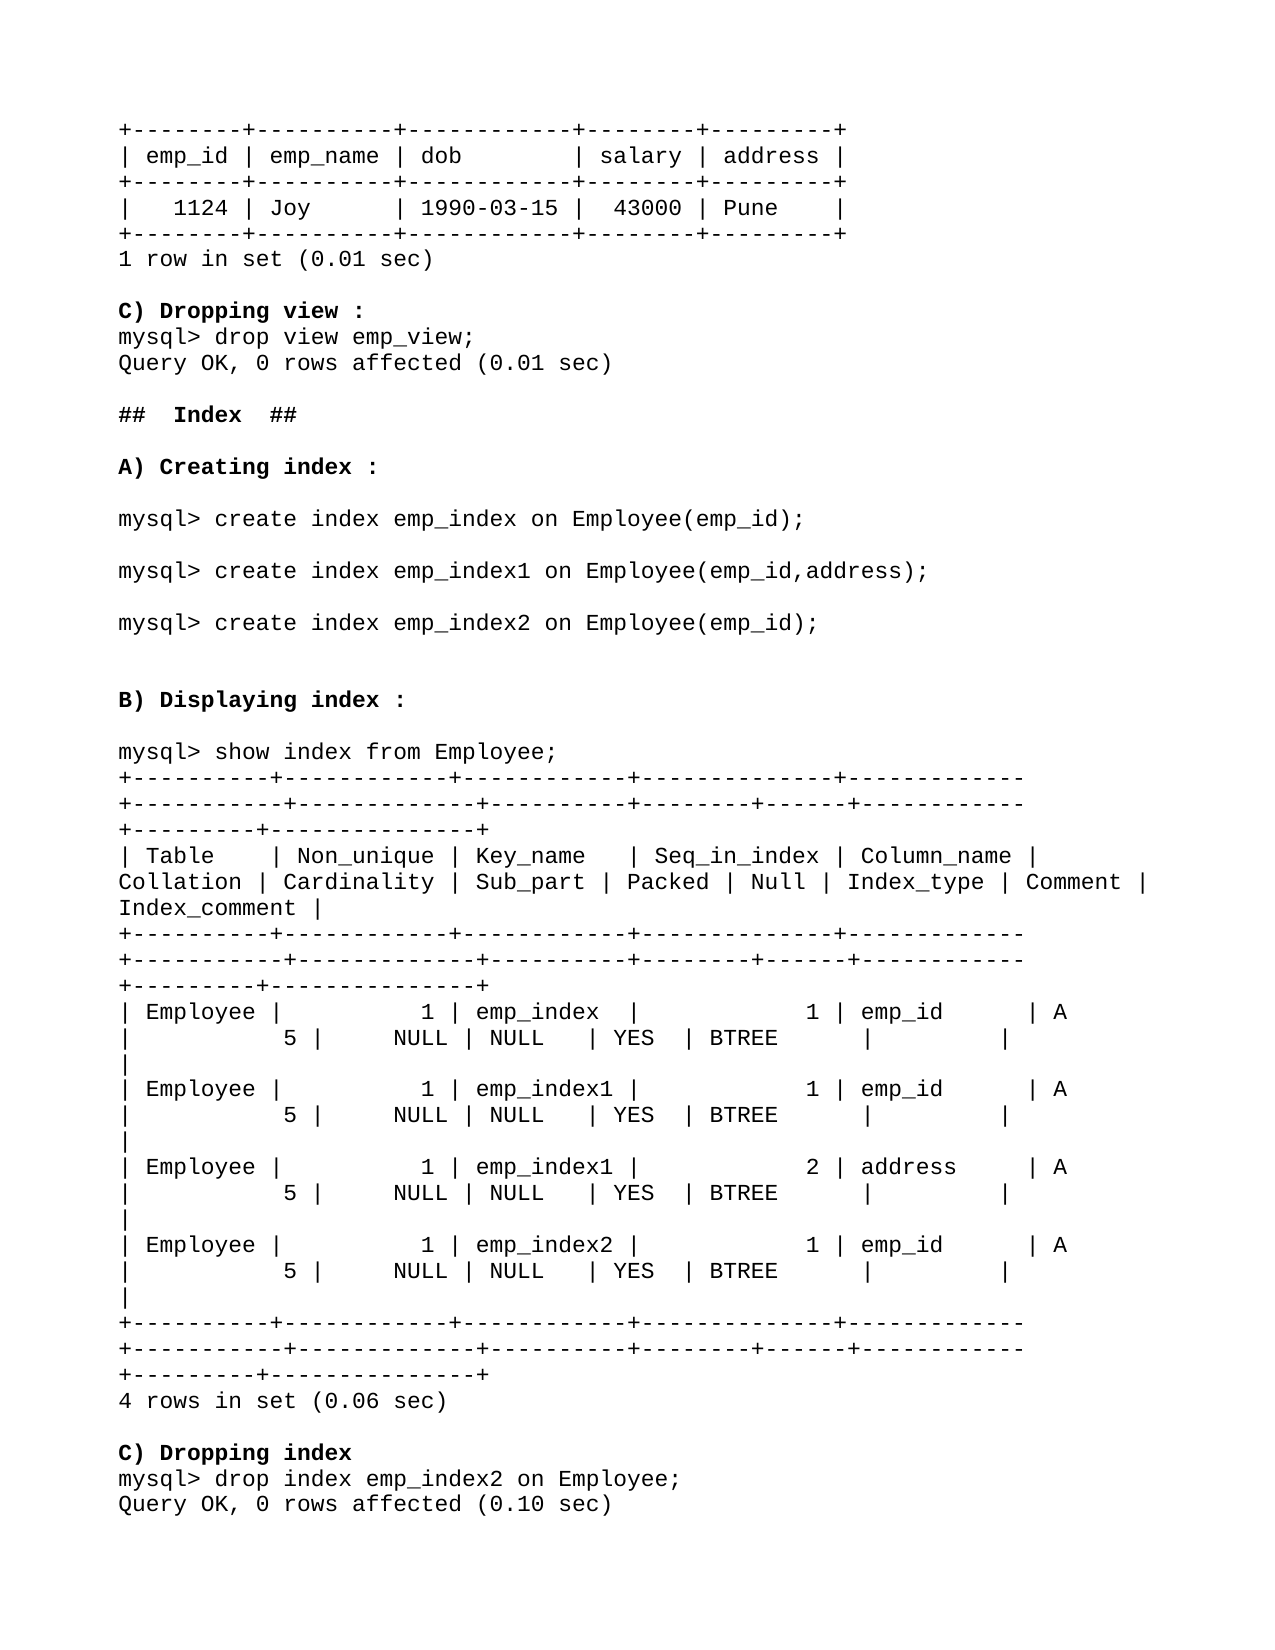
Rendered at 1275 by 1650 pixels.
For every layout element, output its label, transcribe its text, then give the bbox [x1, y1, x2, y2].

text mysql> create index emp_index1 on Employee(emp_id,address); [118, 559, 1157, 585]
text Query OK, 0 rows affected (0.01 sec) [118, 352, 1157, 377]
text | Employee | 1 | emp_index1 | 1 | emp_id | A | 5 | NULL | NULL | YES | BTREE | | | [118, 1078, 1157, 1156]
text +--------+----------+------------+--------+---------+ [118, 222, 1157, 248]
text Query OK, 0 rows affected (0.10 sec) [118, 1493, 1157, 1519]
text C) Dropping view : [118, 300, 1157, 326]
text mysql> create index emp_index on Employee(emp_id); [118, 507, 1157, 533]
text mysql> drop index emp_index2 on Employee; [118, 1467, 1157, 1493]
text 1 row in set (0.01 sec) [118, 248, 1157, 274]
text +--------+----------+------------+--------+---------+ [118, 170, 1157, 196]
text | Employee | 1 | emp_index2 | 1 | emp_id | A | 5 | NULL | NULL | YES | BTREE | | | [118, 1233, 1157, 1311]
text C) Dropping index [118, 1441, 1157, 1467]
text B) Displaying index : [118, 689, 1157, 715]
text A) Creating index : [118, 455, 1157, 481]
text 4 rows in set (0.06 sec) [118, 1389, 1157, 1415]
text mysql> drop view emp_view; [118, 326, 1157, 352]
text | emp_id | emp_name | dob | salary | address | [118, 144, 1157, 170]
text mysql> create index emp_index2 on Employee(emp_id); [118, 611, 1157, 637]
text ## Index ## [118, 403, 1157, 429]
text mysql> show index from Employee; [118, 741, 1157, 767]
text | Employee | 1 | emp_index | 1 | emp_id | A | 5 | NULL | NULL | YES | BTREE | | | [118, 1000, 1157, 1078]
text +--------+----------+------------+--------+---------+ [118, 118, 1157, 144]
text | Employee | 1 | emp_index1 | 2 | address | A | 5 | NULL | NULL | YES | BTREE | | | [118, 1156, 1157, 1233]
text +----------+------------+------------+--------------+-------------+-----------+-------------+----------+--------+------+------------+---------+---------------+ [118, 1311, 1157, 1389]
text +----------+------------+------------+--------------+-------------+-----------+-------------+----------+--------+------+------------+---------+---------------+ [118, 922, 1157, 1000]
text +----------+------------+------------+--------------+-------------+-----------+-------------+----------+--------+------+------------+---------+---------------+ [118, 767, 1157, 844]
text | 1124 | Joy | 1990-03-15 | 43000 | Pune | [118, 196, 1157, 222]
text | Table | Non_unique | Key_name | Seq_in_index | Column_name | Collation | Cardinality | Sub_part | Packed | Null | Index_type | Comment | Index_comment | [118, 844, 1157, 922]
